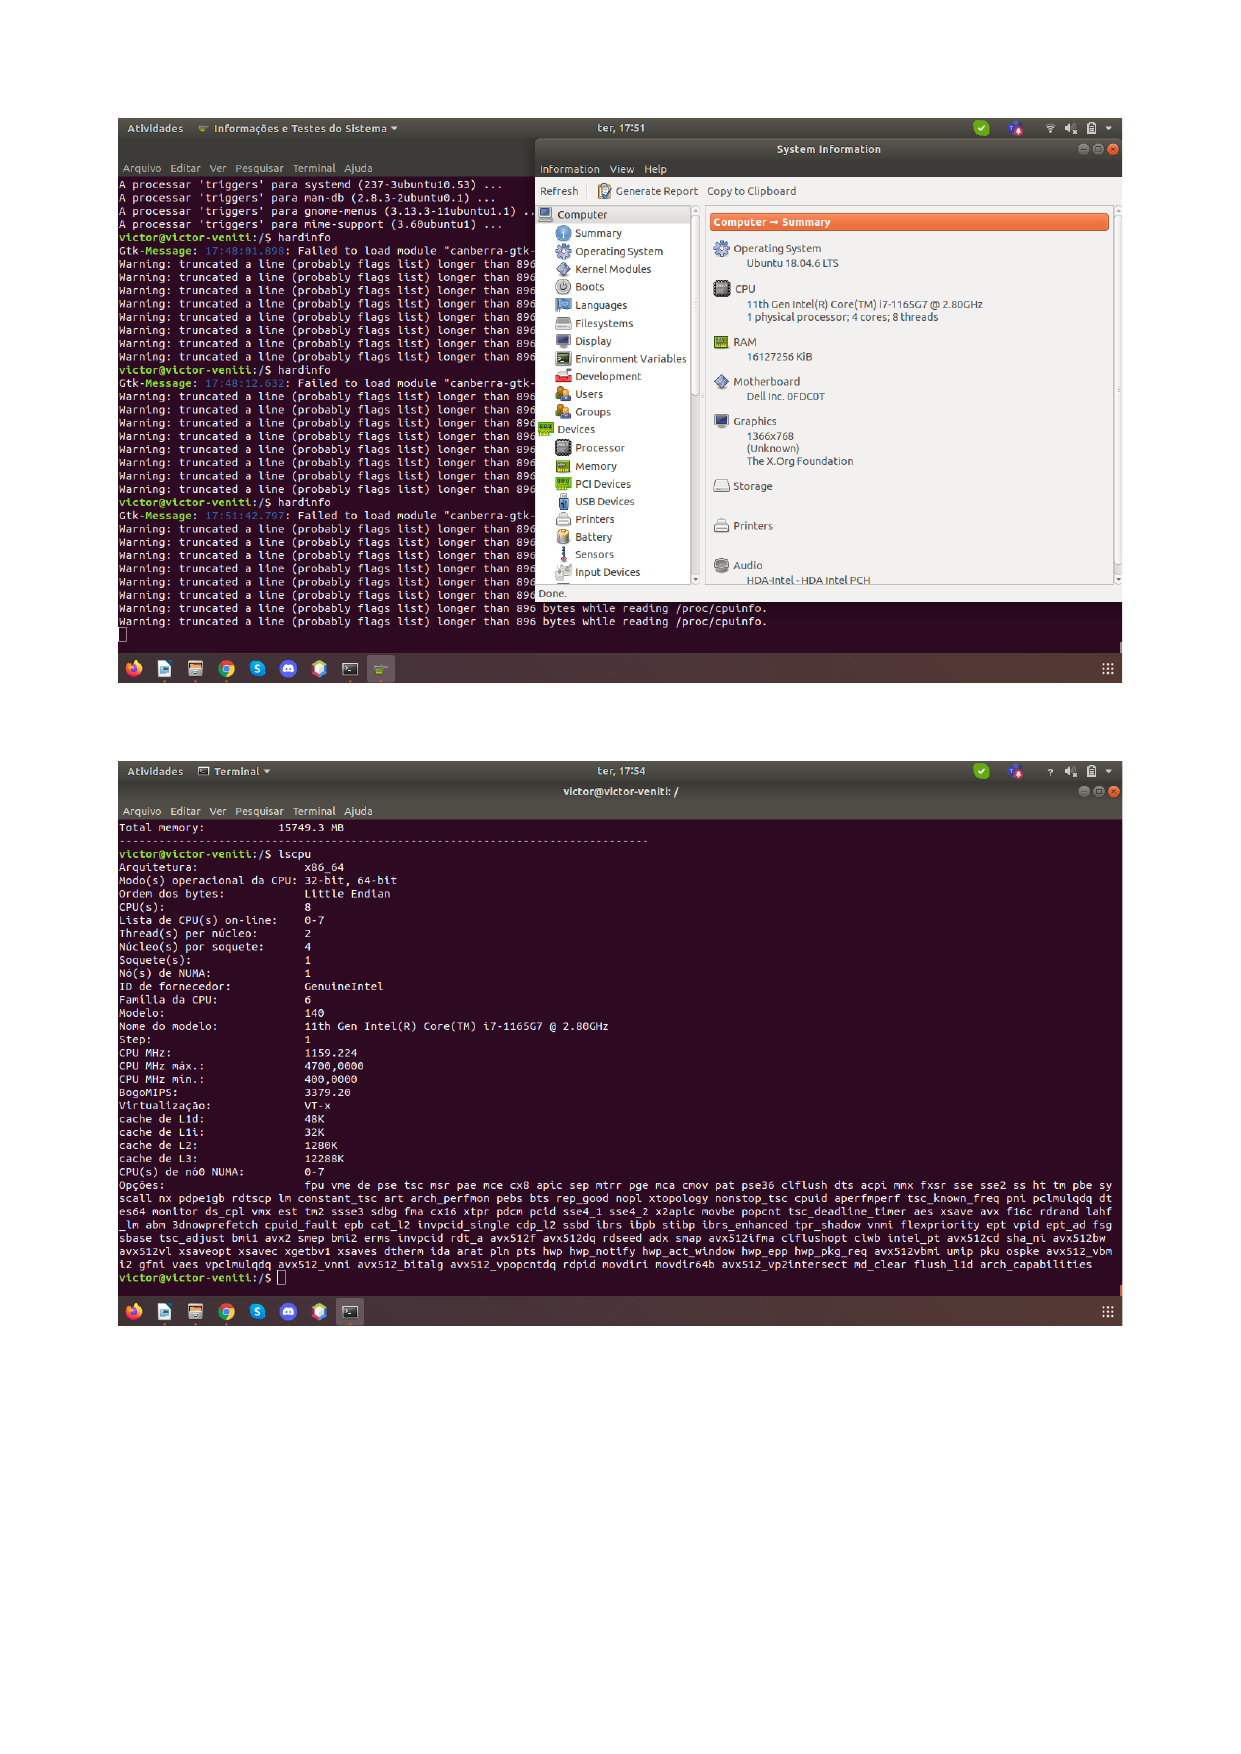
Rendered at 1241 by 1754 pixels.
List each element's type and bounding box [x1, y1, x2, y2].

picture [118, 118, 1123, 683]
picture [118, 761, 1123, 1326]
